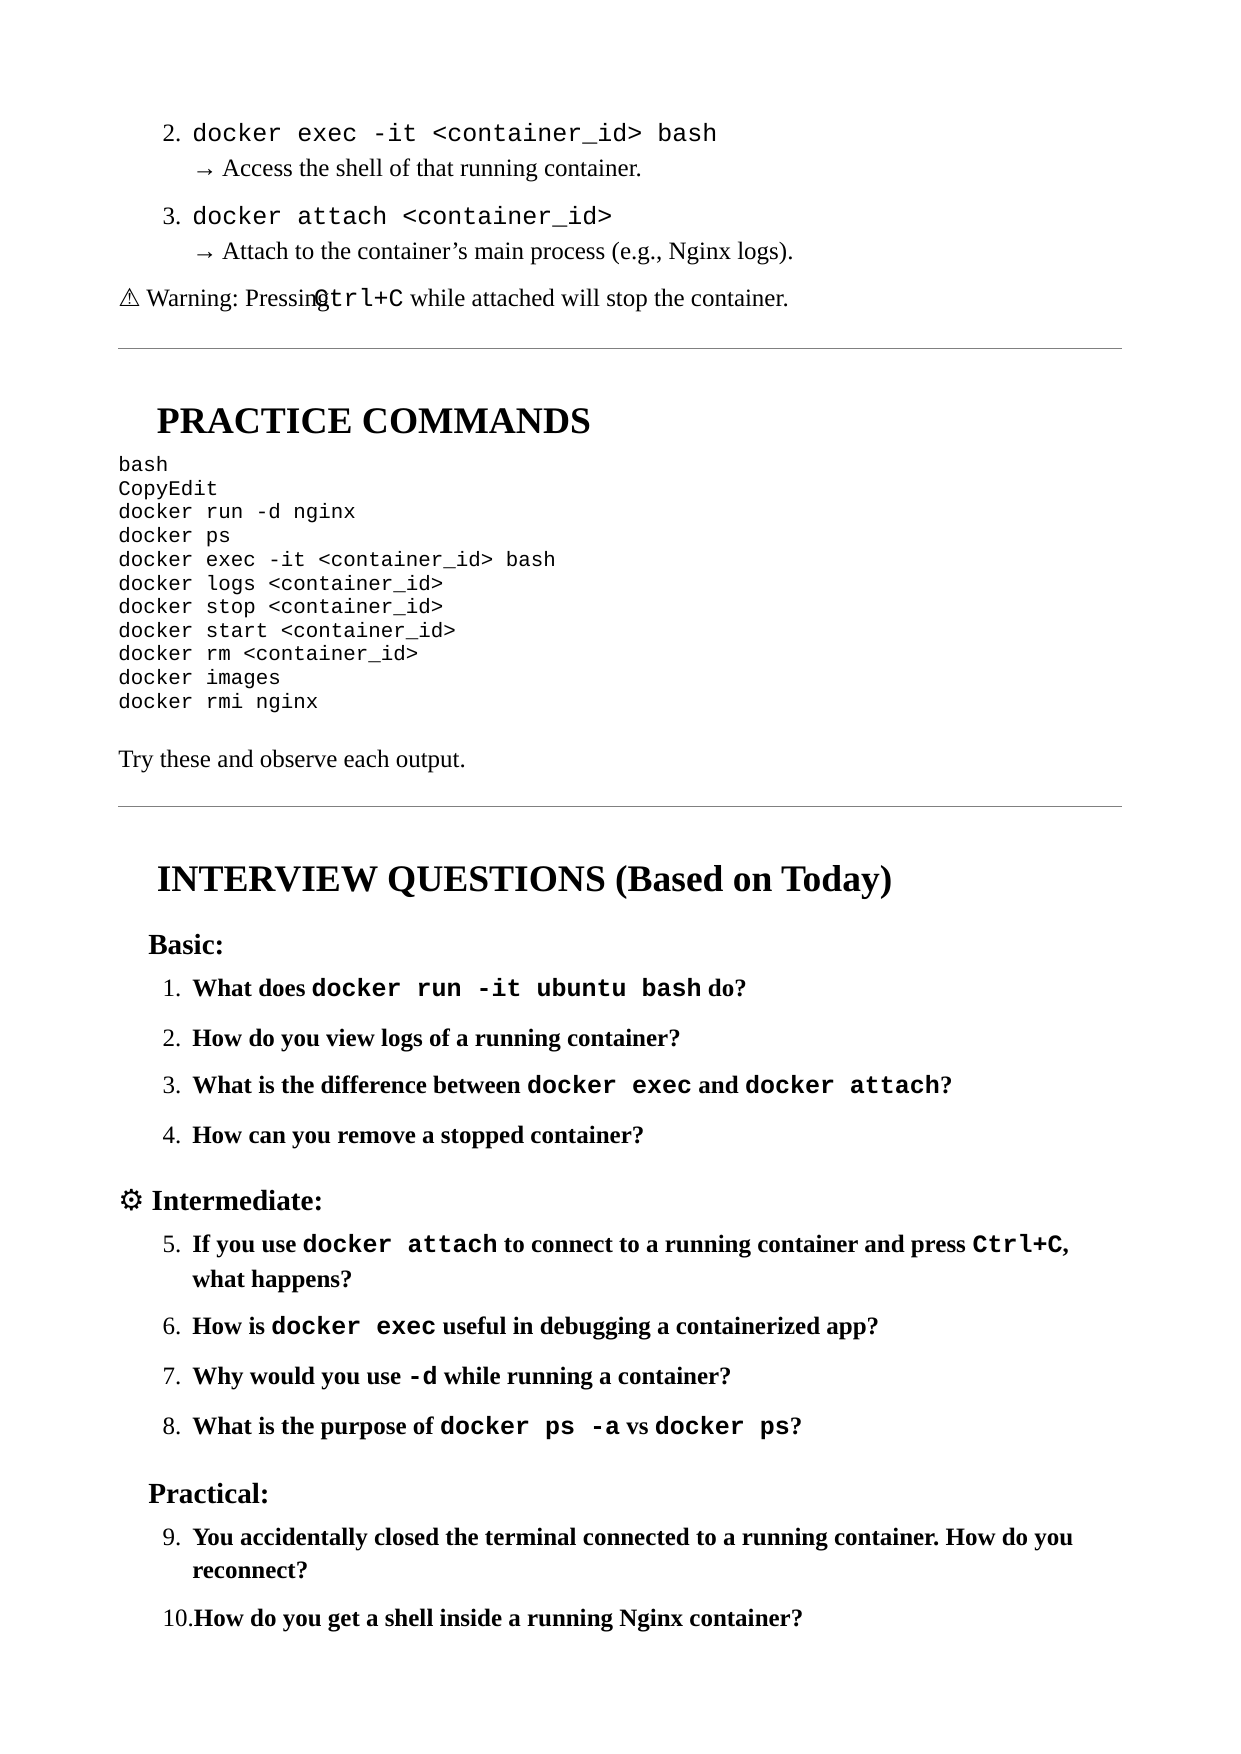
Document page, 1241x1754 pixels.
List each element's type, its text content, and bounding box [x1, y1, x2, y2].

subtitle ⚙️ Intermediate: [118, 1183, 1122, 1216]
list How can you remove a stopped container? [162, 1120, 1122, 1149]
list What does docker run -it ubuntu bash do? [162, 973, 1122, 1004]
text docker stop <container_id> [118, 596, 1122, 620]
text docker start <container_id> [118, 620, 1122, 643]
text Try these and observe each output. [118, 744, 1122, 773]
text docker images [118, 667, 1122, 691]
list How do you view logs of a running container? [162, 1023, 1122, 1052]
text docker rm <container_id> [118, 643, 1122, 667]
list What is the purpose of docker ps -a vs docker ps? [162, 1411, 1122, 1442]
text docker exec -it <container_id> bash [118, 549, 1122, 572]
list How is docker exec useful in debugging a containerized app? [162, 1311, 1122, 1342]
list Why would you use -d while running a container? [162, 1361, 1122, 1392]
text ⚠️ Warning: Pressing Ctrl+C while attached will stop the container. [118, 283, 1122, 314]
text docker run -d nginx [118, 502, 1122, 525]
list What is the difference between docker exec and docker attach? [162, 1070, 1122, 1101]
subtitle 🧠 Basic: [118, 927, 1122, 960]
list How do you get a shell inside a running Nginx container? [162, 1603, 1122, 1631]
list If you use docker attach to connect to a running container and press Ctrl+C, what happens? [162, 1229, 1122, 1292]
text CopyEdit [118, 478, 1122, 502]
subtitle 🧪 PRACTICE COMMANDS [118, 399, 1122, 442]
list docker attach <container_id> → Attach to the container’s main process (e.g., Nginx logs). [162, 201, 1122, 265]
text docker ps [118, 525, 1122, 549]
list You accidentally closed the terminal connected to a running container. How do you reconnect? [162, 1522, 1122, 1584]
subtitle 💡 Practical: [118, 1476, 1122, 1509]
subtitle 🎤 INTERVIEW QUESTIONS (Based on Today) [118, 857, 1122, 900]
text bash [118, 454, 1122, 478]
list docker exec -it <container_id> bash → Access the shell of that running container. [162, 118, 1122, 182]
text docker rmi nginx [118, 691, 1122, 714]
text docker logs <container_id> [118, 572, 1122, 596]
